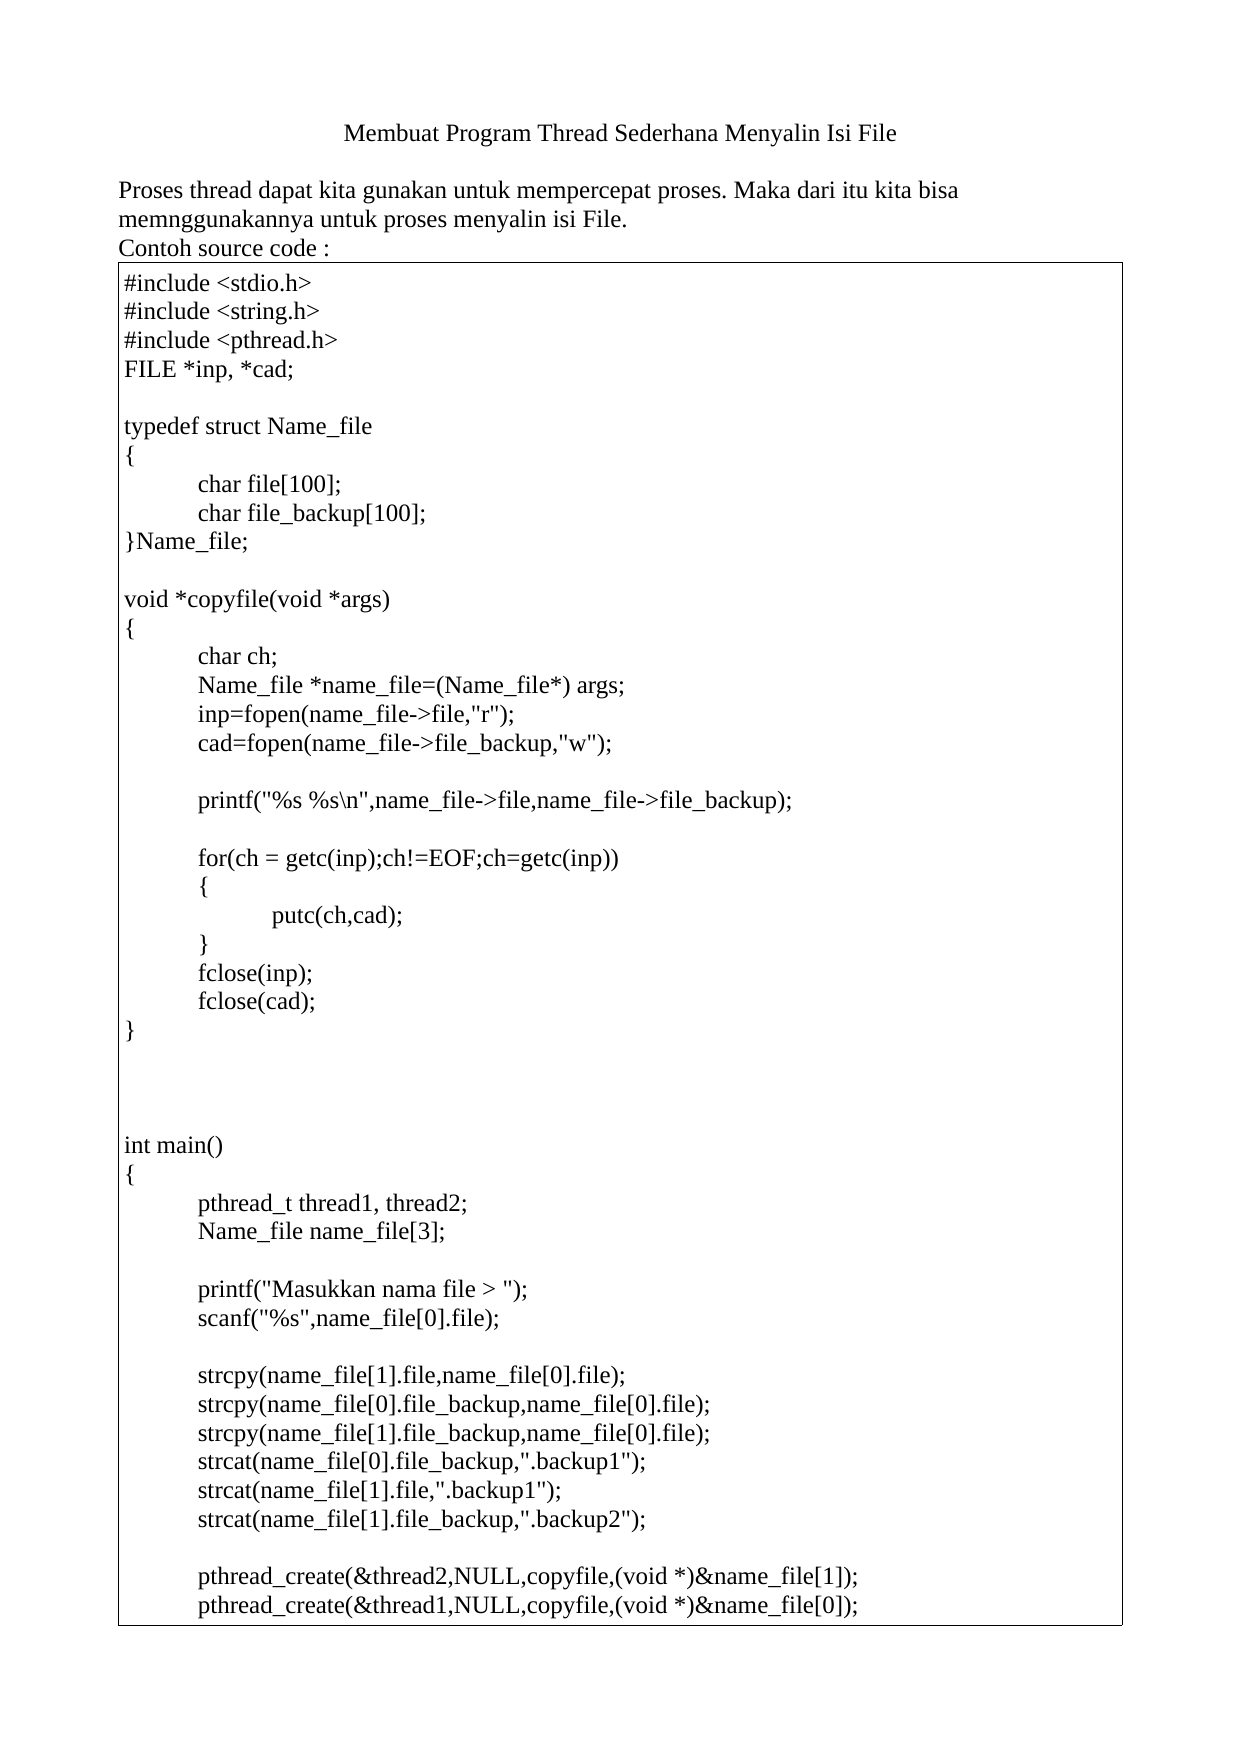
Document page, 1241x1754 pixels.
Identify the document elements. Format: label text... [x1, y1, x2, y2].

text Contoh source code : [118, 233, 1122, 262]
table_header #include <stdio.h> #include <string.h> #include <pthread.h> FILE *inp, *cad; typedef struct Name_file { char file[100]; char file_backup[100]; }Name_file; void *copyfile(void *args) { char ch; Name_file *name_file=(Name_file*) args; inp=fopen(name_file->file,"r"); cad=fopen(name_file->file_backup,"w"); printf("%s %s\n",name_file->file,name_file->file_backup); for(ch = getc(inp);ch!=EOF;ch=getc(inp)) { putc(ch,cad); } fclose(inp); fclose(cad); } int main() { pthread_t thread1, thread2; Name_file name_file[3]; printf("Masukkan nama file > "); scanf("%s",name_file[0].file); strcpy(name_file[1].file,name_file[0].file); strcpy(name_file[0].file_backup,name_file[0].file); strcpy(name_file[1].file_backup,name_file[0].file); strcat(name_file[0].file_backup,".backup1"); strcat(name_file[1].file,".backup1"); strcat(name_file[1].file_backup,".backup2"); pthread_create(&thread2,NULL,copyfile,(void *)&name_file[1]); pthread_create(&thread1,NULL,copyfile,(void *)&name_file[0]); [119, 263, 1122, 1625]
text Membuat Program Thread Sederhana Menyalin Isi File [118, 118, 1122, 147]
text Proses thread dapat kita gunakan untuk mempercepat proses. Maka dari itu kita bisa memnggunakannya untuk proses menyalin isi File. [118, 176, 1122, 233]
